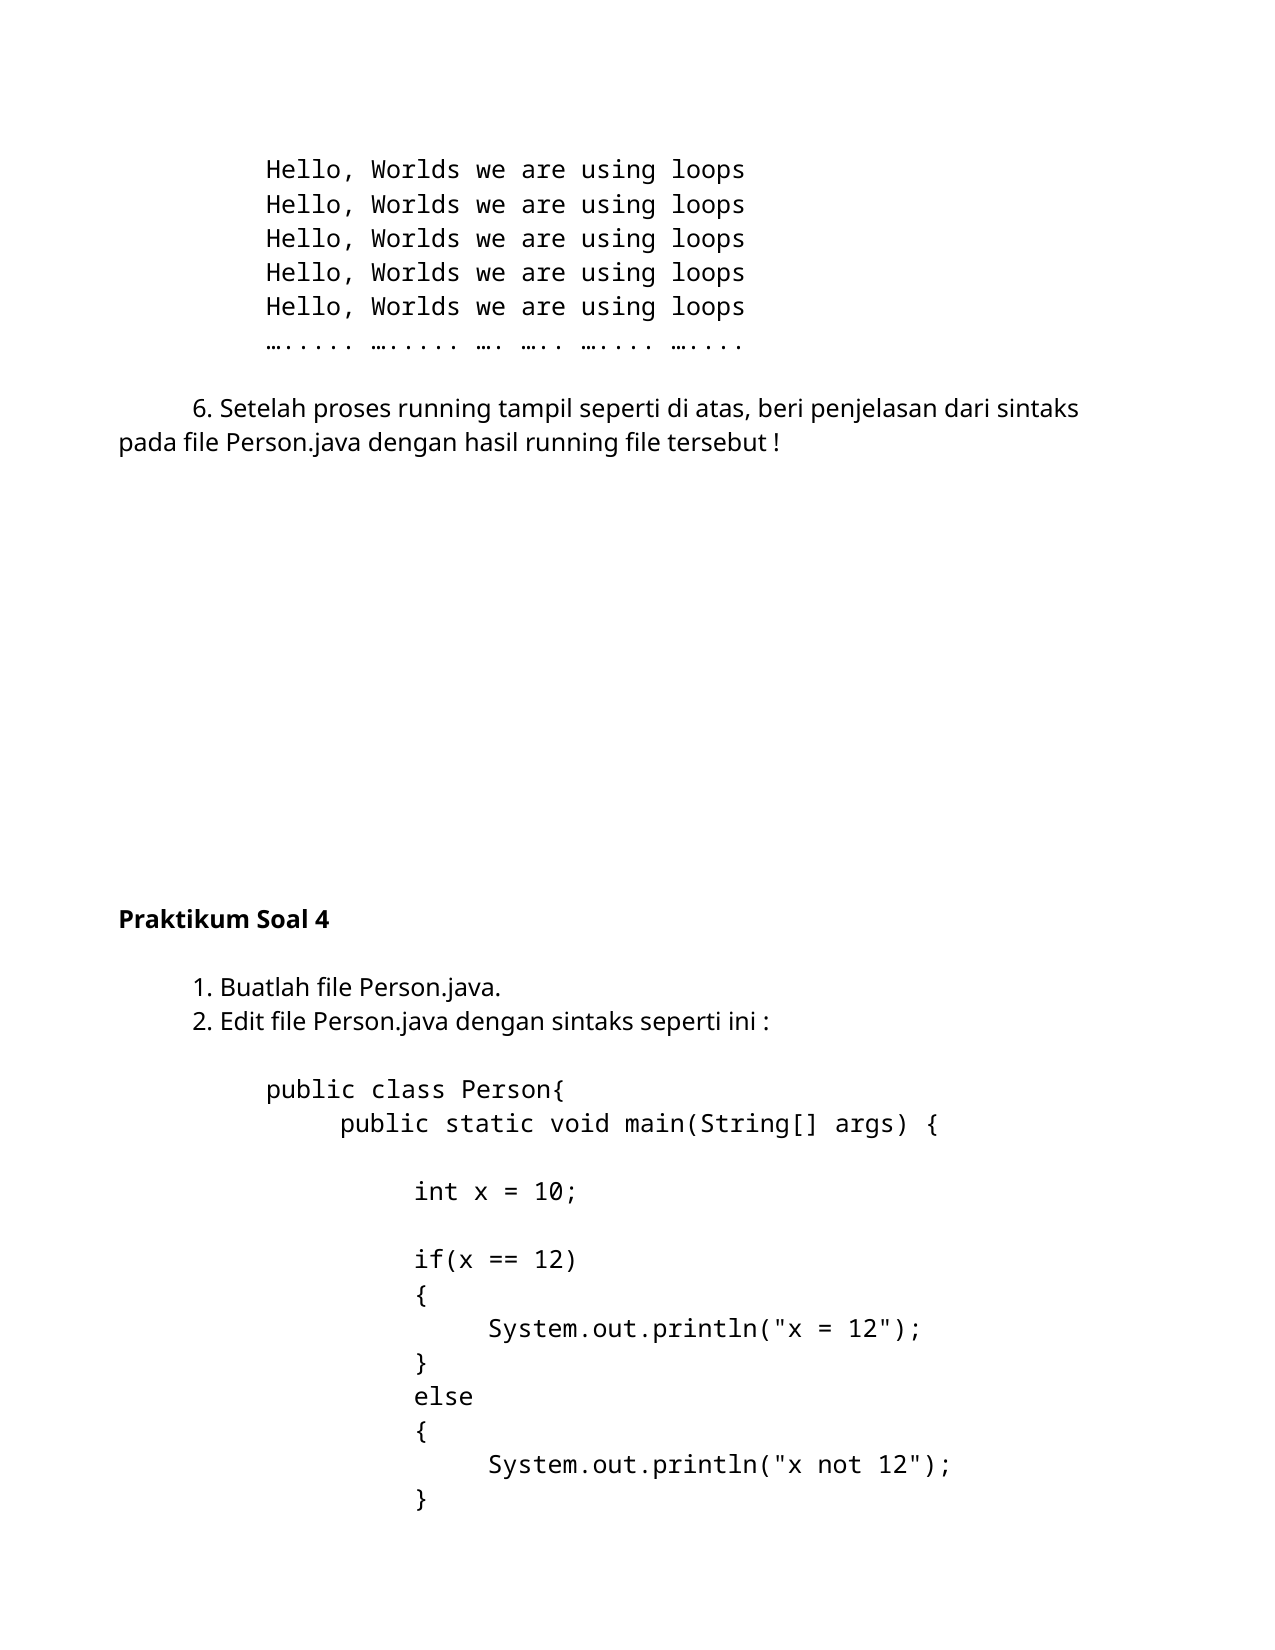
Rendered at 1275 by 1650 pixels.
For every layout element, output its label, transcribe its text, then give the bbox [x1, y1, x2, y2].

text Hello, Worlds we are using loops [118, 118, 1157, 186]
text { [118, 1412, 1157, 1447]
text System.out.println("x = 12"); [118, 1310, 1157, 1344]
text public static void main(String[] args) { [118, 1106, 1157, 1140]
text else [118, 1378, 1157, 1412]
text Praktikum Soal 4 [118, 902, 1157, 936]
text 1. Buatlah file Person.java. [118, 970, 1157, 1004]
text 2. Edit file Person.java dengan sintaks seperti ini : public class Person{ [118, 1004, 1157, 1106]
text …..... …..... …. ….. ….... ….... 6. Setelah proses running tampil seperti di atas, beri penjelasan dari sintaks pada file Person.java dengan hasil running file tersebut ! [118, 322, 1157, 459]
text Hello, Worlds we are using loops [118, 220, 1157, 254]
text int x = 10; [118, 1174, 1157, 1208]
text } [118, 1344, 1157, 1378]
text System.out.println("x not 12"); [118, 1447, 1157, 1481]
text Hello, Worlds we are using loops [118, 254, 1157, 288]
text { [118, 1276, 1157, 1310]
text } [118, 1481, 1157, 1515]
text Hello, Worlds we are using loops [118, 288, 1157, 322]
text if(x == 12) [118, 1242, 1157, 1276]
text Hello, Worlds we are using loops [118, 186, 1157, 220]
